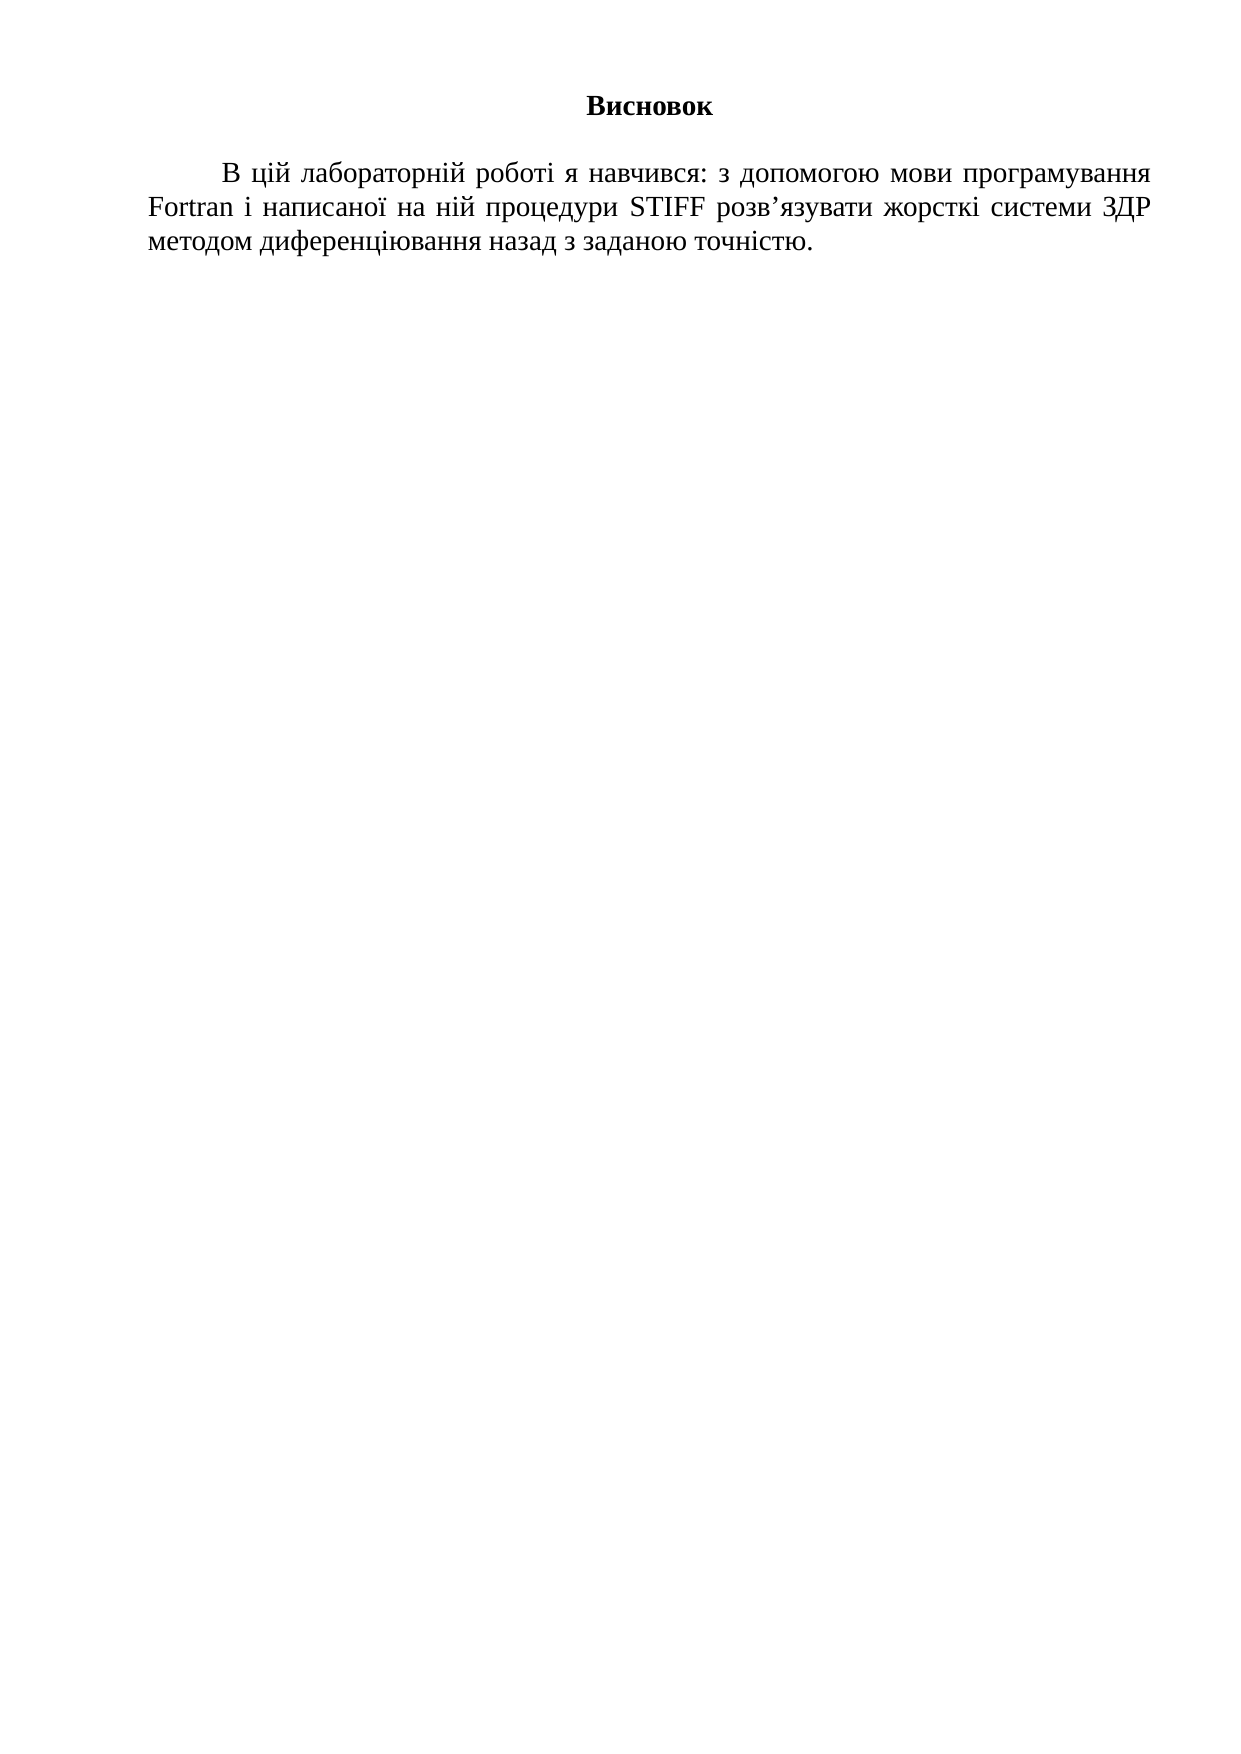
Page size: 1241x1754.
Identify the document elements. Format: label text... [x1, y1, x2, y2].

text В цій лабораторній роботі я навчився: з допомогою мови програмування Fortran і написаної на ній процедури STIFF розв’язувати жорсткі системи ЗДР методом диференціювання назад з заданою точністю. [148, 156, 1152, 256]
text Висновок [148, 88, 1152, 122]
